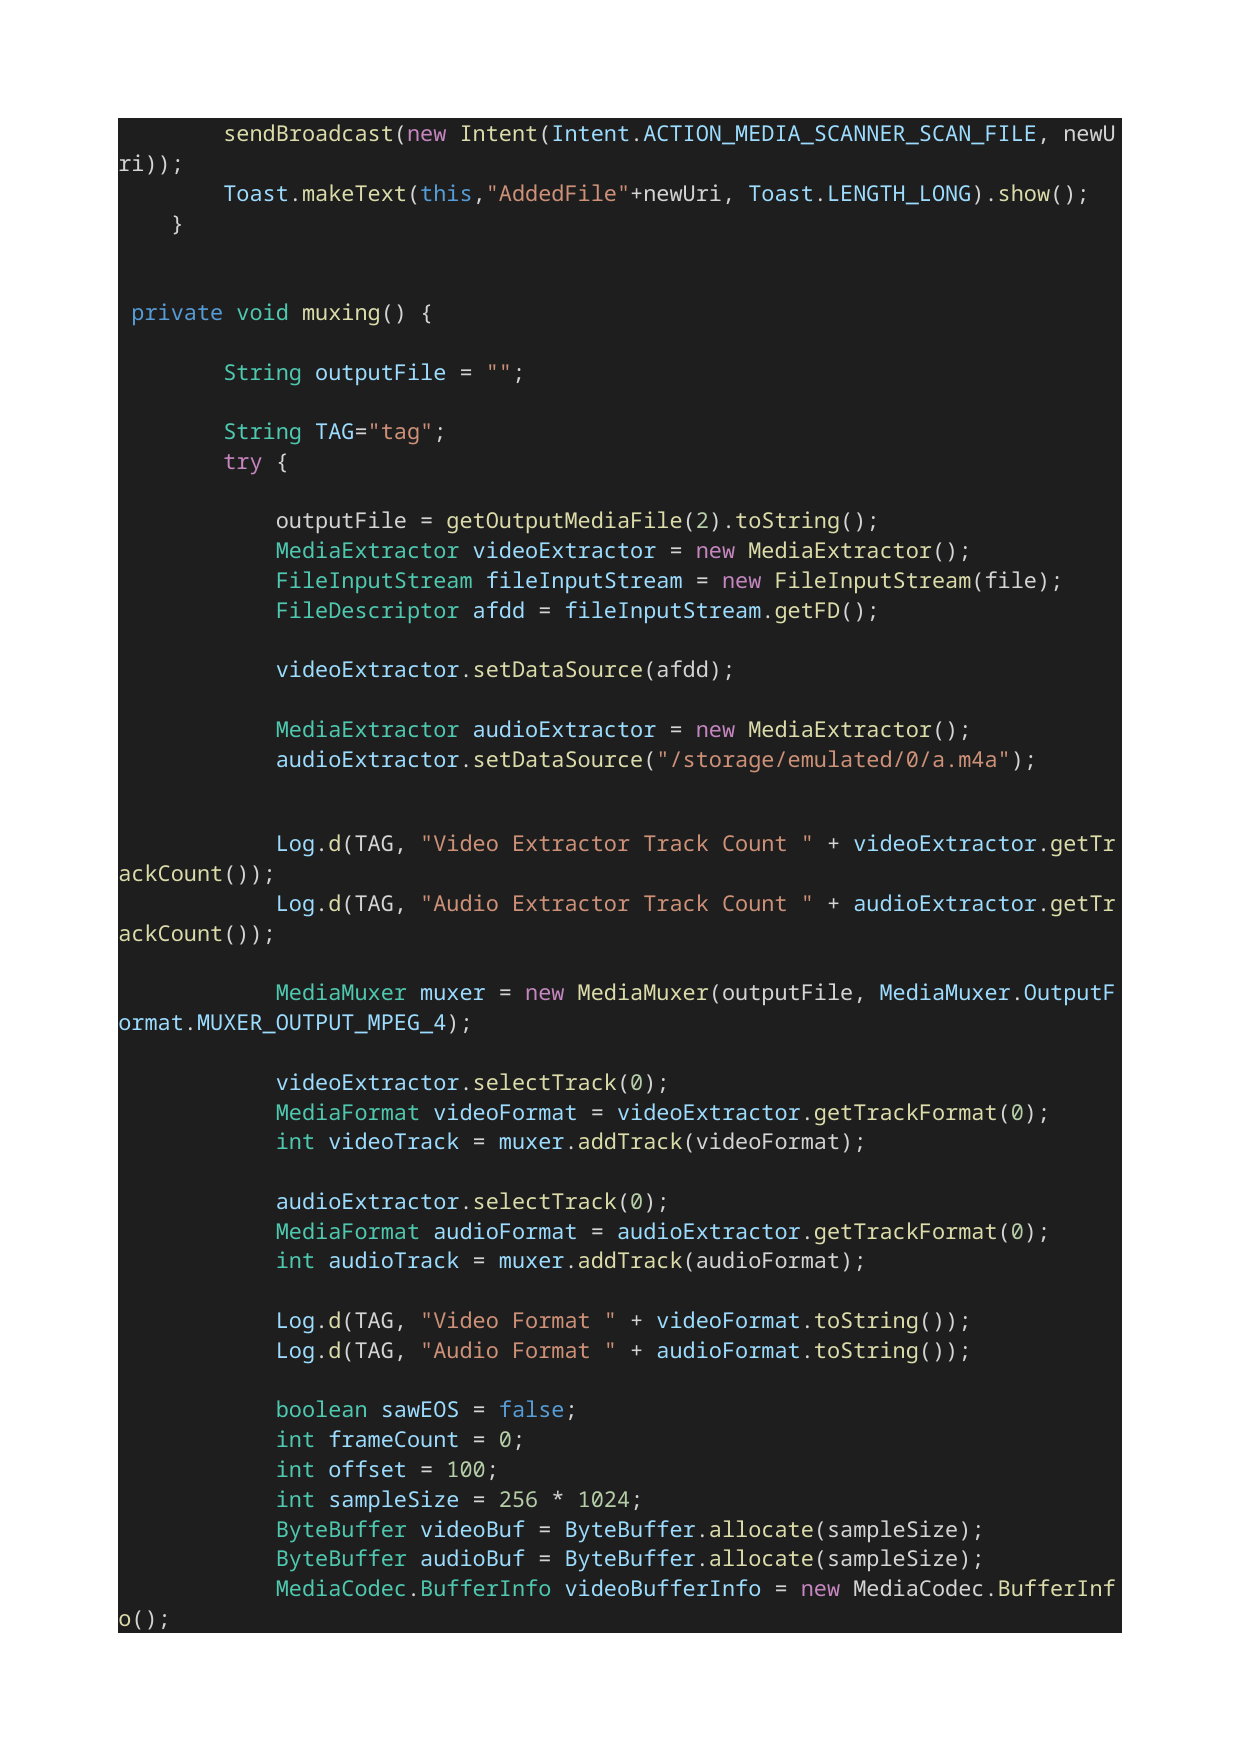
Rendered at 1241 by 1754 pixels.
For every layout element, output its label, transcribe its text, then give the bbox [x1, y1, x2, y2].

text boolean sawEOS = false; [118, 1394, 1122, 1424]
text Log.d(TAG, "Audio Format " + audioFormat.toString()); [118, 1335, 1122, 1364]
text MediaCodec.BufferInfo videoBufferInfo = new MediaCodec.BufferInfo(); [118, 1573, 1122, 1633]
text String TAG="tag"; [118, 416, 1122, 446]
text videoExtractor.setDataSource(afdd); [118, 654, 1122, 684]
text try { [118, 446, 1122, 476]
text Log.d(TAG, "Video Extractor Track Count " + videoExtractor.getTrackCount()); [118, 828, 1122, 888]
text audioExtractor.selectTrack(0); [118, 1186, 1122, 1216]
text String outputFile = ""; [118, 356, 1122, 386]
text audioExtractor.setDataSource("/storage/emulated/0/a.m4a"); [118, 744, 1122, 773]
text ByteBuffer audioBuf = ByteBuffer.allocate(sampleSize); [118, 1543, 1122, 1573]
text FileDescriptor afdd = fileInputStream.getFD(); [118, 595, 1122, 624]
text ByteBuffer videoBuf = ByteBuffer.allocate(sampleSize); [118, 1513, 1122, 1543]
text int offset = 100; [118, 1454, 1122, 1484]
text MediaExtractor videoExtractor = new MediaExtractor(); [118, 535, 1122, 565]
text int audioTrack = muxer.addTrack(audioFormat); [118, 1245, 1122, 1275]
text videoExtractor.selectTrack(0); [118, 1067, 1122, 1096]
text MediaFormat videoFormat = videoExtractor.getTrackFormat(0); [118, 1096, 1122, 1126]
text int sampleSize = 256 * 1024; [118, 1484, 1122, 1513]
text Log.d(TAG, "Video Format " + videoFormat.toString()); [118, 1305, 1122, 1335]
text private void muxing() { [118, 297, 1122, 327]
text MediaExtractor audioExtractor = new MediaExtractor(); [118, 714, 1122, 744]
text int videoTrack = muxer.addTrack(videoFormat); [118, 1126, 1122, 1156]
text FileInputStream fileInputStream = new FileInputStream(file); [118, 565, 1122, 595]
text MediaMuxer muxer = new MediaMuxer(outputFile, MediaMuxer.OutputFormat.MUXER_OUTPUT_MPEG_4); [118, 977, 1122, 1037]
text Log.d(TAG, "Audio Extractor Track Count " + audioExtractor.getTrackCount()); [118, 888, 1122, 947]
text sendBroadcast(new Intent(Intent.ACTION_MEDIA_SCANNER_SCAN_FILE, newUri)); [118, 118, 1122, 178]
text Toast.makeText(this,"AddedFile"+newUri, Toast.LENGTH_LONG).show(); [118, 178, 1122, 207]
text int frameCount = 0; [118, 1424, 1122, 1454]
text MediaFormat audioFormat = audioExtractor.getTrackFormat(0); [118, 1216, 1122, 1245]
text } [118, 207, 1122, 237]
text outputFile = getOutputMediaFile(2).toString(); [118, 505, 1122, 535]
